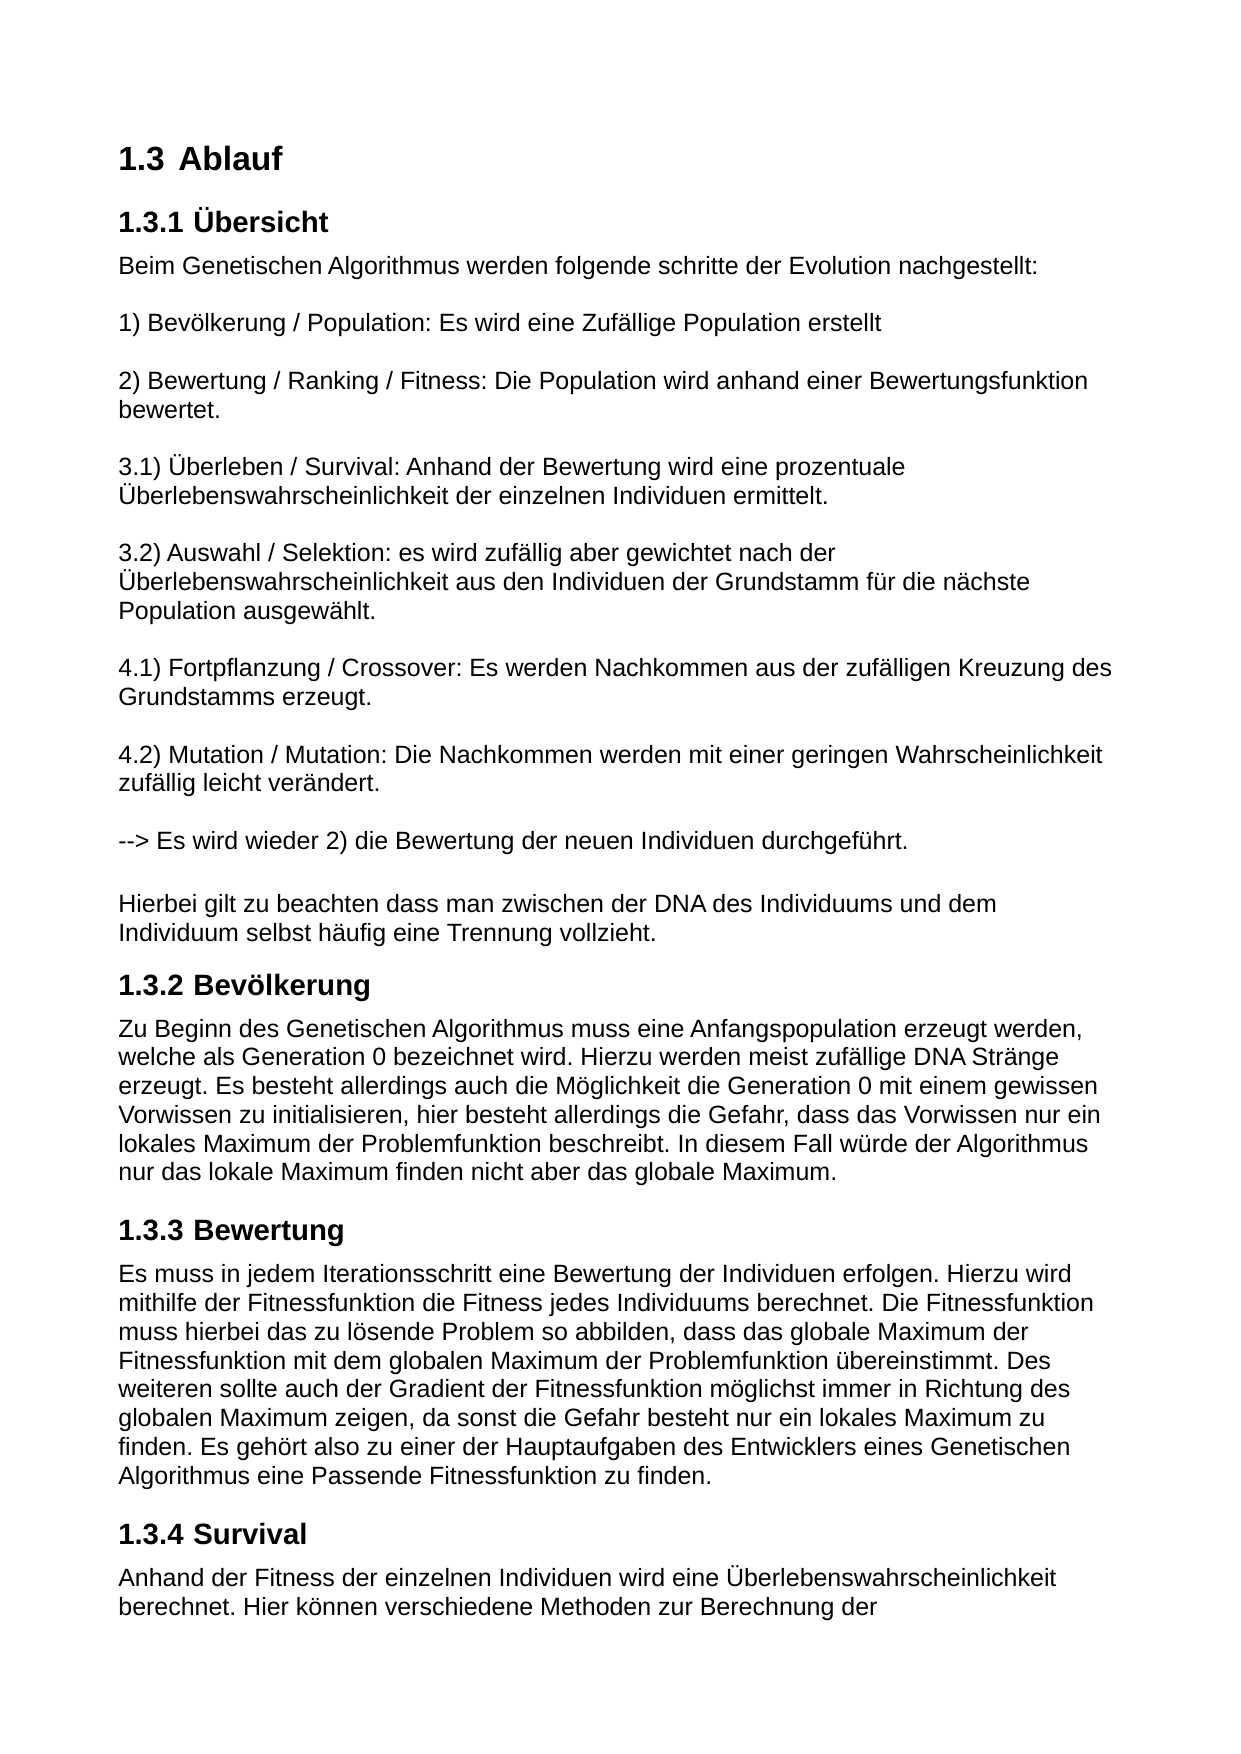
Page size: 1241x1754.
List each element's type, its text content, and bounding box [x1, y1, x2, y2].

text Hierbei gilt zu beachten dass man zwischen der DNA des Individuums und dem Individuum selbst häufig eine Trennung vollzieht. [118, 889, 1122, 947]
subtitle Ablauf [118, 139, 1122, 178]
text Es muss in jedem Iterationsschritt eine Bewertung der Individuen erfolgen. Hierzu wird mithilfe der Fitnessfunktion die Fitness jedes Individuums berechnet. Die Fitnessfunktion muss hierbei das zu lösende Problem so abbilden, dass das globale Maximum der Fitnessfunktion mit dem globalen Maximum der Problemfunktion übereinstimmt. Des weiteren sollte auch der Gradient der Fitnessfunktion möglichst immer in Richtung des globalen Maximum zeigen, da sonst die Gefahr besteht nur ein lokales Maximum zu finden. Es gehört also zu einer der Hauptaufgaben des Entwicklers eines Genetischen Algorithmus eine Passende Fitnessfunktion zu finden. [118, 1259, 1122, 1489]
text 1) Bevölkerung / Population: Es wird eine Zufällige Population erstellt [118, 308, 1122, 337]
subtitle Bevölkerung [118, 967, 1122, 1001]
text Zu Beginn des Genetischen Algorithmus muss eine Anfangspopulation erzeugt werden, welche als Generation 0 bezeichnet wird. Hierzu werden meist zufällige DNA Stränge erzeugt. Es besteht allerdings auch die Möglichkeit die Generation 0 mit einem gewissen Vorwissen zu initialisieren, hier besteht allerdings die Gefahr, dass das Vorwissen nur ein lokales Maximum der Problemfunktion beschreibt. In diesem Fall würde der Algorithmus nur das lokale Maximum finden nicht aber das globale Maximum. [118, 1014, 1122, 1186]
text 3.2) Auswahl / Selektion: es wird zufällig aber gewichtet nach der Überlebenswahrscheinlichkeit aus den Individuen der Grundstamm für die nächste Population ausgewählt. [118, 538, 1122, 625]
text Beim Genetischen Algorithmus werden folgende schritte der Evolution nachgestellt: [118, 251, 1122, 280]
subtitle Übersicht [118, 205, 1122, 238]
text 4.2) Mutation / Mutation: Die Nachkommen werden mit einer geringen Wahrscheinlichkeit zufällig leicht verändert. [118, 740, 1122, 797]
text 4.1) Fortpflanzung / Crossover: Es werden Nachkommen aus der zufälligen Kreuzung des Grundstamms erzeugt. [118, 653, 1122, 711]
text --> Es wird wieder 2) die Bewertung der neuen Individuen durchgeführt. [118, 826, 1122, 855]
text 2) Bewertung / Ranking / Fitness: Die Population wird anhand einer Bewertungsfunktion bewertet. [118, 366, 1122, 423]
text Anhand der Fitness der einzelnen Individuen wird eine Überlebenswahrscheinlichkeit berechnet. Hier können verschiedene Methoden zur Berechnung der [118, 1563, 1122, 1620]
subtitle Bewertung [118, 1213, 1122, 1247]
text 3.1) Überleben / Survival: Anhand der Bewertung wird eine prozentuale Überlebenswahrscheinlichkeit der einzelnen Individuen ermittelt. [118, 452, 1122, 510]
subtitle Survival [118, 1517, 1122, 1550]
